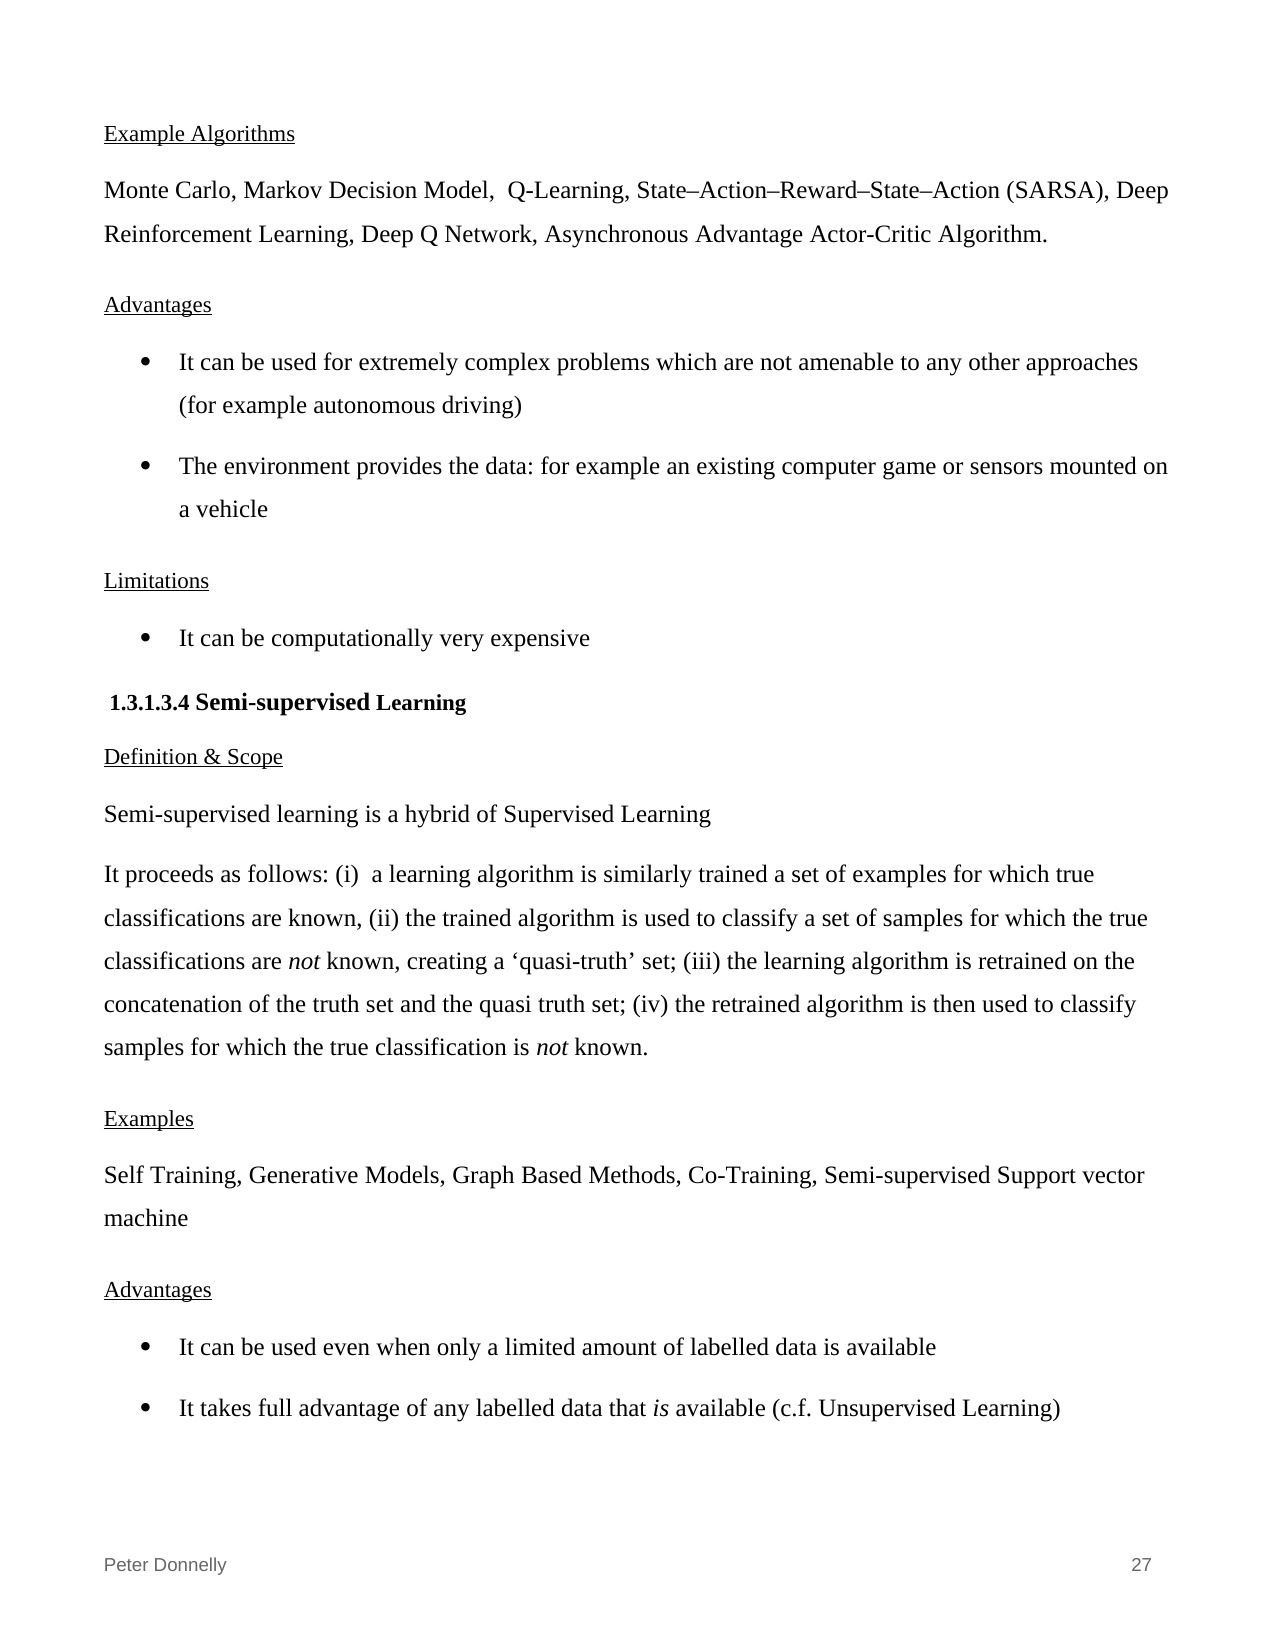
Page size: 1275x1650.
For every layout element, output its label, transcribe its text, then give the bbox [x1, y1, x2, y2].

list It can be computationally very expensive [141, 623, 1181, 651]
text Monte Carlo, Markov Decision Model, Q-Learning, State–Action–Reward–State–Action (SARSA), Deep Reinforcement Learning, Deep Q Network, Asynchronous Advantage Actor-Critic Algorithm. [103, 176, 1181, 247]
text It proceeds as follows: (i) a learning algorithm is similarly trained a set of examples for which true classifications are known, (ii) the trained algorithm is used to classify a set of samples for which the true classifications are not known, creating a ‘quasi-truth’ set; (iii) the learning algorithm is retrained on the concatenation of the truth set and the quasi truth set; (iv) the retrained algorithm is then used to classify samples for which the true classification is not known. [103, 859, 1181, 1061]
subtitle Advantages [86, 1276, 1181, 1302]
subtitle Example Algorithms [86, 120, 1181, 146]
list The environment provides the data: for example an existing computer game or sensors mounted on a vehicle [141, 451, 1181, 523]
list It can be used for extremely complex problems which are not amenable to any other approaches (for example autonomous driving) [141, 347, 1181, 419]
list It takes full advantage of any labelled data that is available (c.f. Unsupervised Learning) [141, 1393, 1181, 1422]
list It can be used even when only a limited amount of labelled data is available [141, 1332, 1181, 1361]
subtitle Limitations [86, 567, 1181, 593]
subtitle Examples [86, 1104, 1181, 1131]
text Semi-supervised learning is a hybrid of Supervised Learning [103, 799, 1181, 827]
subtitle Semi-supervised Learning [103, 687, 1181, 716]
text Self Training, Generative Models, Graph Based Methods, Co-Training, Semi-supervised Support vector machine [103, 1160, 1181, 1232]
subtitle Definition & Scope [86, 743, 1181, 769]
subtitle Advantages [86, 291, 1181, 318]
